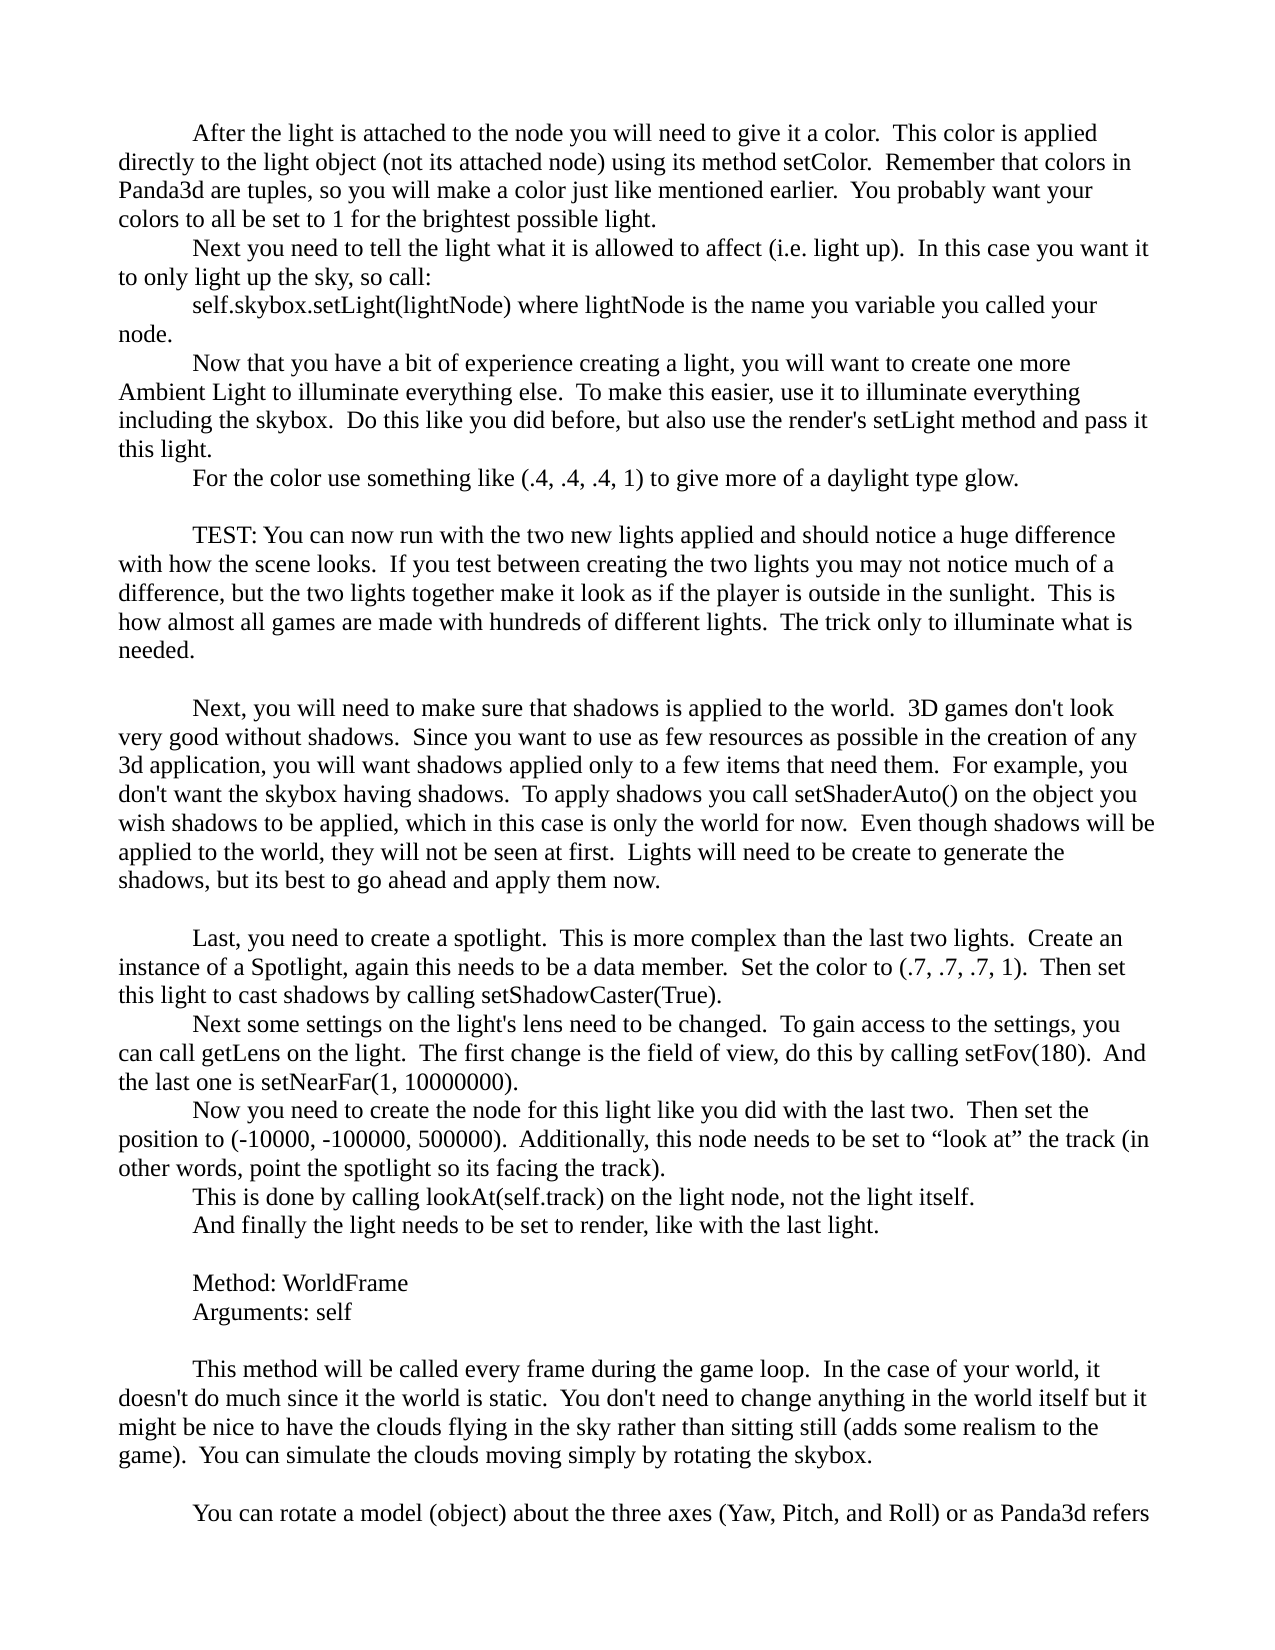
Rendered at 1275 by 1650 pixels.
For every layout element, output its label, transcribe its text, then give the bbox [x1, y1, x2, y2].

text Next, you will need to make sure that shadows is applied to the world. 3D games don't look very good without shadows. Since you want to use as few resources as possible in the creation of any 3d application, you will want shadows applied only to a few items that need them. For example, you don't want the skybox having shadows. To apply shadows you call setShaderAuto() on the object you wish shadows to be applied, which in this case is only the world for now. Even though shadows will be applied to the world, they will not be seen at first. Lights will need to be create to generate the shadows, but its best to go ahead and apply them now. [118, 693, 1157, 894]
text Last, you need to create a spotlight. This is more complex than the last two lights. Create an instance of a Spotlight, again this needs to be a data member. Set the color to (.7, .7, .7, 1). Then set this light to cast shadows by calling setShadowCaster(True). [118, 923, 1157, 1009]
text This is done by calling lookAt(self.track) on the light node, not the light itself. [118, 1182, 1157, 1211]
text Method: WorldFrame [118, 1268, 1157, 1297]
text TEST: You can now run with the two new lights applied and should notice a huge difference with how the scene looks. If you test between creating the two lights you may not notice much of a difference, but the two lights together make it look as if the player is outside in the sunlight. This is how almost all games are made with hundreds of different lights. The trick only to illuminate what is needed. [118, 521, 1157, 664]
text Now you need to create the node for this light like you did with the last two. Then set the position to (-10000, -100000, 500000). Additionally, this node needs to be set to “look at” the track (in other words, point the spotlight so its facing the track). [118, 1096, 1157, 1182]
text And finally the light needs to be set to render, like with the last light. [118, 1211, 1157, 1239]
text Next you need to tell the light what it is allowed to affect (i.e. light up). In this case you want it to only light up the sky, so call: [118, 233, 1157, 291]
text After the light is attached to the node you will need to give it a color. This color is applied directly to the light object (not its attached node) using its method setColor. Remember that colors in Panda3d are tuples, so you will make a color just like mentioned earlier. You probably want your colors to all be set to 1 for the brightest possible light. [118, 118, 1157, 233]
text For the color use something like (.4, .4, .4, 1) to give more of a daylight type glow. [118, 463, 1157, 492]
text You can rotate a model (object) about the three axes (Yaw, Pitch, and Roll) or as Panda3d refers [118, 1498, 1157, 1527]
text Next some settings on the light's lens need to be changed. To gain access to the settings, you can call getLens on the light. The first change is the field of view, do this by calling setFov(180). And the last one is setNearFar(1, 10000000). [118, 1009, 1157, 1096]
text Now that you have a bit of experience creating a light, you will want to create one more Ambient Light to illuminate everything else. To make this easier, use it to illuminate everything including the skybox. Do this like you did before, but also use the render's setLight method and pass it this light. [118, 348, 1157, 463]
text Arguments: self [118, 1297, 1157, 1326]
text This method will be called every frame during the game loop. In the case of your world, it doesn't do much since it the world is static. You don't need to change anything in the world itself but it might be nice to have the clouds flying in the sky rather than sitting still (adds some realism to the game). You can simulate the clouds moving simply by rotating the skybox. [118, 1354, 1157, 1469]
text self.skybox.setLight(lightNode) where lightNode is the name you variable you called your node. [118, 291, 1157, 348]
